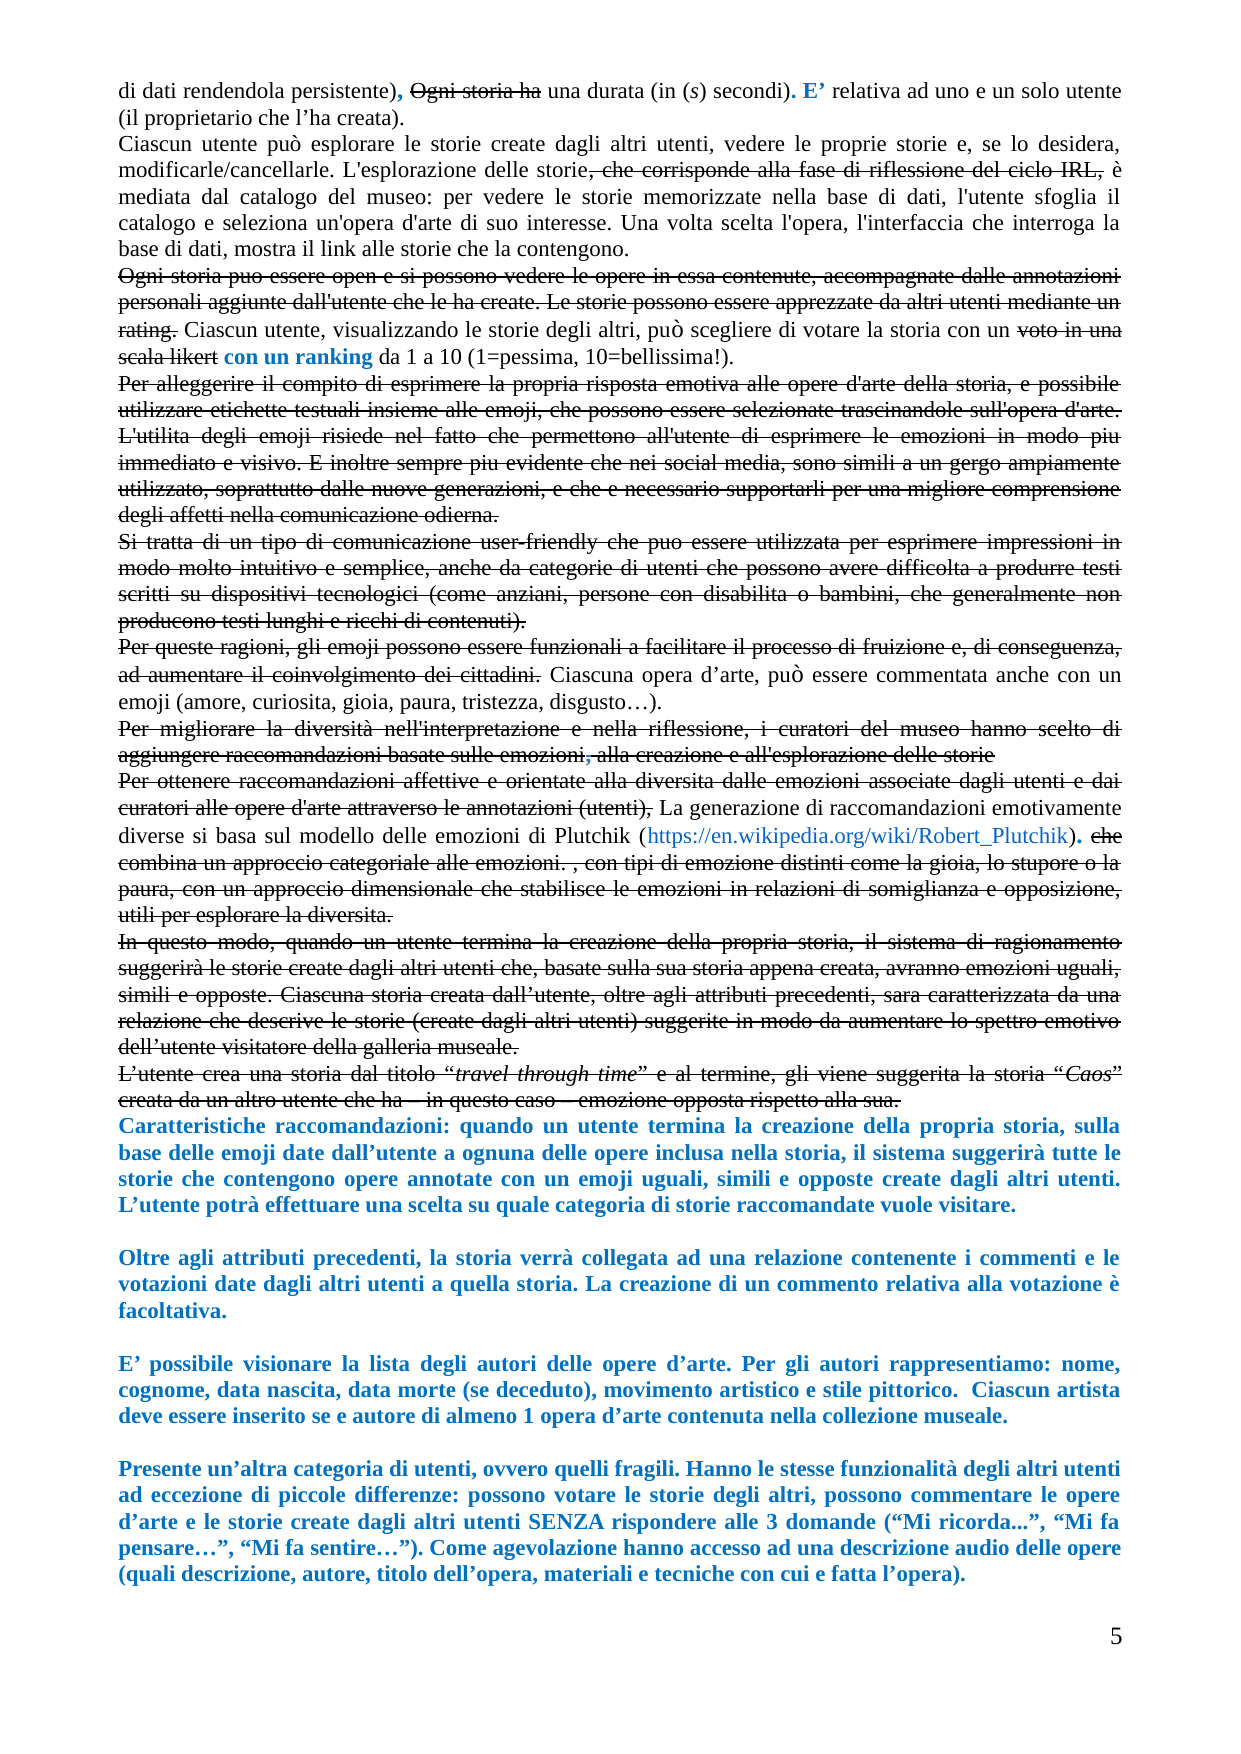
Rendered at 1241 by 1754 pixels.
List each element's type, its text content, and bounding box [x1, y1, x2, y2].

text Presente un’altra categoria di utenti, ovvero quelli fragili. Hanno le stesse funzionalità degli altri utenti ad eccezione di piccole differenze: possono votare le storie degli altri, possono commentare le opere d’arte e le storie create dagli altri utenti SENZA rispondere alle 3 domande (“Mi ricorda...”, “Mi fa pensare…”, “Mi fa sentire…”). Come agevolazione hanno accesso ad una descrizione audio delle opere (quali descrizione, autore, titolo dell’opera, materiali e tecniche con cui e fatta l’opera). [118, 1455, 1122, 1587]
text L’utente crea una storia dal titolo “travel through time” e al termine, gli viene suggerita la storia “Caos” creata da un altro utente che ha – in questo caso – emozione opposta rispetto alla sua. [118, 1060, 1122, 1074]
text Si tratta di un tipo di comunicazione user-friendly che puo essere utilizzata per esprimere impressioni in modo molto intuitivo e semplice, anche da categorie di utenti che possono avere difficolta a produrre testi scritti su dispositivi tecnologici (come anziani, persone con disabilita o bambini, che generalmente non producono testi lunghi e ricchi di contenuti). [118, 570, 1122, 595]
text Per ottenere raccomandazioni affettive e orientate alla diversita dalle emozioni associate dagli utenti e dai curatori alle opere d'arte attraverso le annotazioni (utenti), La generazione di raccomandazioni emotivamente diverse si basa sul modello delle emozioni di Plutchik (https://en.wikipedia.org/wiki/Robert_Plutchik). che combina un approccio categoriale alle emozioni. , con tipi di emozione distinti come la gioia, lo stupore o la paura, con un approccio dimensionale che stabilisce le emozioni in relazioni di somiglianza e opposizione, utili per esplorare la diversita. [118, 767, 1122, 782]
text Per ottenere raccomandazioni affettive e orientate alla diversita dalle emozioni associate dagli utenti e dai curatori alle opere d'arte attraverso le annotazioni (utenti), La generazione di raccomandazioni emotivamente diverse si basa sul modello delle emozioni di Plutchik (https://en.wikipedia.org/wiki/Robert_Plutchik). che combina un approccio categoriale alle emozioni. , con tipi di emozione distinti come la gioia, lo stupore o la paura, con un approccio dimensionale che stabilisce le emozioni in relazioni di somiglianza e opposizione, utili per esplorare la diversita. [118, 783, 1122, 890]
text di dati rendendola persistente), Ogni storia ha una durata (in (s) secondi). E’ relativa ad uno e un solo utente (il proprietario che l’ha creata). [118, 75, 1122, 130]
text Per migliorare la diversità nell'interpretazione e nella riflessione, i curatori del museo hanno scelto di aggiungere raccomandazioni basate sulle emozioni, alla creazione e all'esplorazione delle storie [118, 715, 1122, 729]
text Ciascun utente può esplorare le storie create dagli altri utenti, vedere le proprie storie e, se lo desidera, modificarle/cancellarle. L'esplorazione delle storie, che corrisponde alla fase di riflessione del ciclo IRL, è mediata dal catalogo del museo: per vedere le storie memorizzate nella base di dati, l'utente sfoglia il catalogo e seleziona un'opera d'arte di suo interesse. Una volta scelta l'opera, l'interfaccia che interroga la base di dati, mostra il link alle storie che la contengono. [118, 130, 1122, 262]
text E’ possibile visionare la lista degli autori delle opere d’arte. Per gli autori rappresentiamo: nome, cognome, data nascita, data morte (se deceduto), movimento artistico e stile pittorico. Ciascun artista deve essere inserito se e autore di almeno 1 opera d’arte contenuta nella collezione museale. [118, 1349, 1122, 1429]
text Ogni storia puo essere open e si possono vedere le opere in essa contenute, accompagnate dalle annotazioni personali aggiunte dall'utente che le ha create. Le storie possono essere apprezzate da altri utenti mediante un rating. Ciascun utente, visualizzando le storie degli altri, può scegliere di votare la storia con un voto in una scala likert con un ranking da 1 a 10 (1=pessima, 10=bellissima!). [118, 262, 1122, 370]
text In questo modo, quando un utente termina la creazione della propria storia, il sistema di ragionamento suggerirà le storie create dagli altri utenti che, basate sulla sua storia appena creata, avranno emozioni uguali, simili e opposte. Ciascuna storia creata dall’utente, oltre agli attributi precedenti, sara caratterizzata da una relazione che descrive le storie (create dagli altri utenti) suggerite in modo da aumentare lo spettro emotivo dell’utente visitatore della galleria museale. [118, 928, 1122, 942]
text Caratteristiche raccomandazioni: quando un utente termina la creazione della propria storia, sulla base delle emoji date dall’utente a ognuna delle opere inclusa nella storia, il sistema suggerirà tutte le storie che contengono opere annotate con un emoji uguali, simili e opposte create dagli altri utenti. L’utente potrà effettuare una scelta su quale categoria di storie raccomandate vuole visitare. [118, 1112, 1122, 1218]
text Per alleggerire il compito di esprimere la propria risposta emotiva alle opere d'arte della storia, e possibile utilizzare etichette testuali insieme alle emoji, che possono essere selezionate trascinandole sull'opera d'arte. L'utilita degli emoji risiede nel fatto che permettono all'utente di esprimere le emozioni in modo piu immediato e visivo. E inoltre sempre piu evidente che nei social media, sono simili a un gergo ampiamente utilizzato, soprattutto dalle nuove generazioni, e che e necessario supportarli per una migliore comprensione degli affetti nella comunicazione odierna. [118, 412, 1122, 528]
text Per migliorare la diversità nell'interpretazione e nella riflessione, i curatori del museo hanno scelto di aggiungere raccomandazioni basate sulle emozioni, alla creazione e all'esplorazione delle storie [118, 730, 1122, 767]
text Si tratta di un tipo di comunicazione user-friendly che puo essere utilizzata per esprimere impressioni in modo molto intuitivo e semplice, anche da categorie di utenti che possono avere difficolta a produrre testi scritti su dispositivi tecnologici (come anziani, persone con disabilita o bambini, che generalmente non producono testi lunghi e ricchi di contenuti). [118, 543, 1122, 569]
text Si tratta di un tipo di comunicazione user-friendly che puo essere utilizzata per esprimere impressioni in modo molto intuitivo e semplice, anche da categorie di utenti che possono avere difficolta a produrre testi scritti su dispositivi tecnologici (come anziani, persone con disabilita o bambini, che generalmente non producono testi lunghi e ricchi di contenuti). [118, 596, 1122, 633]
text Per migliorare la diversità nell'interpretazione e nella riflessione, i curatori del museo hanno scelto di aggiungere raccomandazioni basate sulle emozioni, alla creazione e all'esplorazione delle storie [118, 756, 792, 767]
text Per queste ragioni, gli emoji possono essere funzionali a facilitare il processo di fruizione e, di conseguenza, ad aumentare il coinvolgimento dei cittadini. Ciascuna opera d’arte, può essere commentata anche con un emoji (amore, curiosita, gioia, paura, tristezza, disgusto…). [118, 633, 1122, 648]
text Per queste ragioni, gli emoji possono essere funzionali a facilitare il processo di fruizione e, di conseguenza, ad aumentare il coinvolgimento dei cittadini. Ciascuna opera d’arte, può essere commentata anche con un emoji (amore, curiosita, gioia, paura, tristezza, disgusto…). [118, 649, 1122, 715]
text Si tratta di un tipo di comunicazione user-friendly che puo essere utilizzata per esprimere impressioni in modo molto intuitivo e semplice, anche da categorie di utenti che possono avere difficolta a produrre testi scritti su dispositivi tecnologici (come anziani, persone con disabilita o bambini, che generalmente non producono testi lunghi e ricchi di contenuti). [118, 528, 1122, 542]
text In questo modo, quando un utente termina la creazione della propria storia, il sistema di ragionamento suggerirà le storie create dagli altri utenti che, basate sulla sua storia appena creata, avranno emozioni uguali, simili e opposte. Ciascuna storia creata dall’utente, oltre agli attributi precedenti, sara caratterizzata da una relazione che descrive le storie (create dagli altri utenti) suggerite in modo da aumentare lo spettro emotivo dell’utente visitatore della galleria museale. [118, 944, 1122, 1060]
text L’utente crea una storia dal titolo “travel through time” e al termine, gli viene suggerita la storia “Caos” creata da un altro utente che ha – in questo caso – emozione opposta rispetto alla sua. [118, 1075, 1122, 1112]
text Per alleggerire il compito di esprimere la propria risposta emotiva alle opere d'arte della storia, e possibile utilizzare etichette testuali insieme alle emoji, che possono essere selezionate trascinandole sull'opera d'arte. L'utilita degli emoji risiede nel fatto che permettono all'utente di esprimere le emozioni in modo piu immediato e visivo. E inoltre sempre piu evidente che nei social media, sono simili a un gergo ampiamente utilizzato, soprattutto dalle nuove generazioni, e che e necessario supportarli per una migliore comprensione degli affetti nella comunicazione odierna. [118, 370, 1122, 410]
text Oltre agli attributi precedenti, la storia verrà collegata ad una relazione contenente i commenti e le votazioni date dagli altri utenti a quella storia. La creazione di un commento relativa alla votazione è facoltativa. [118, 1244, 1122, 1323]
text Per ottenere raccomandazioni affettive e orientate alla diversita dalle emozioni associate dagli utenti e dai curatori alle opere d'arte attraverso le annotazioni (utenti), La generazione di raccomandazioni emotivamente diverse si basa sul modello delle emozioni di Plutchik (https://en.wikipedia.org/wiki/Robert_Plutchik). che combina un approccio categoriale alle emozioni. , con tipi di emozione distinti come la gioia, lo stupore o la paura, con un approccio dimensionale che stabilisce le emozioni in relazioni di somiglianza e opposizione, utili per esplorare la diversita. [118, 891, 1122, 928]
